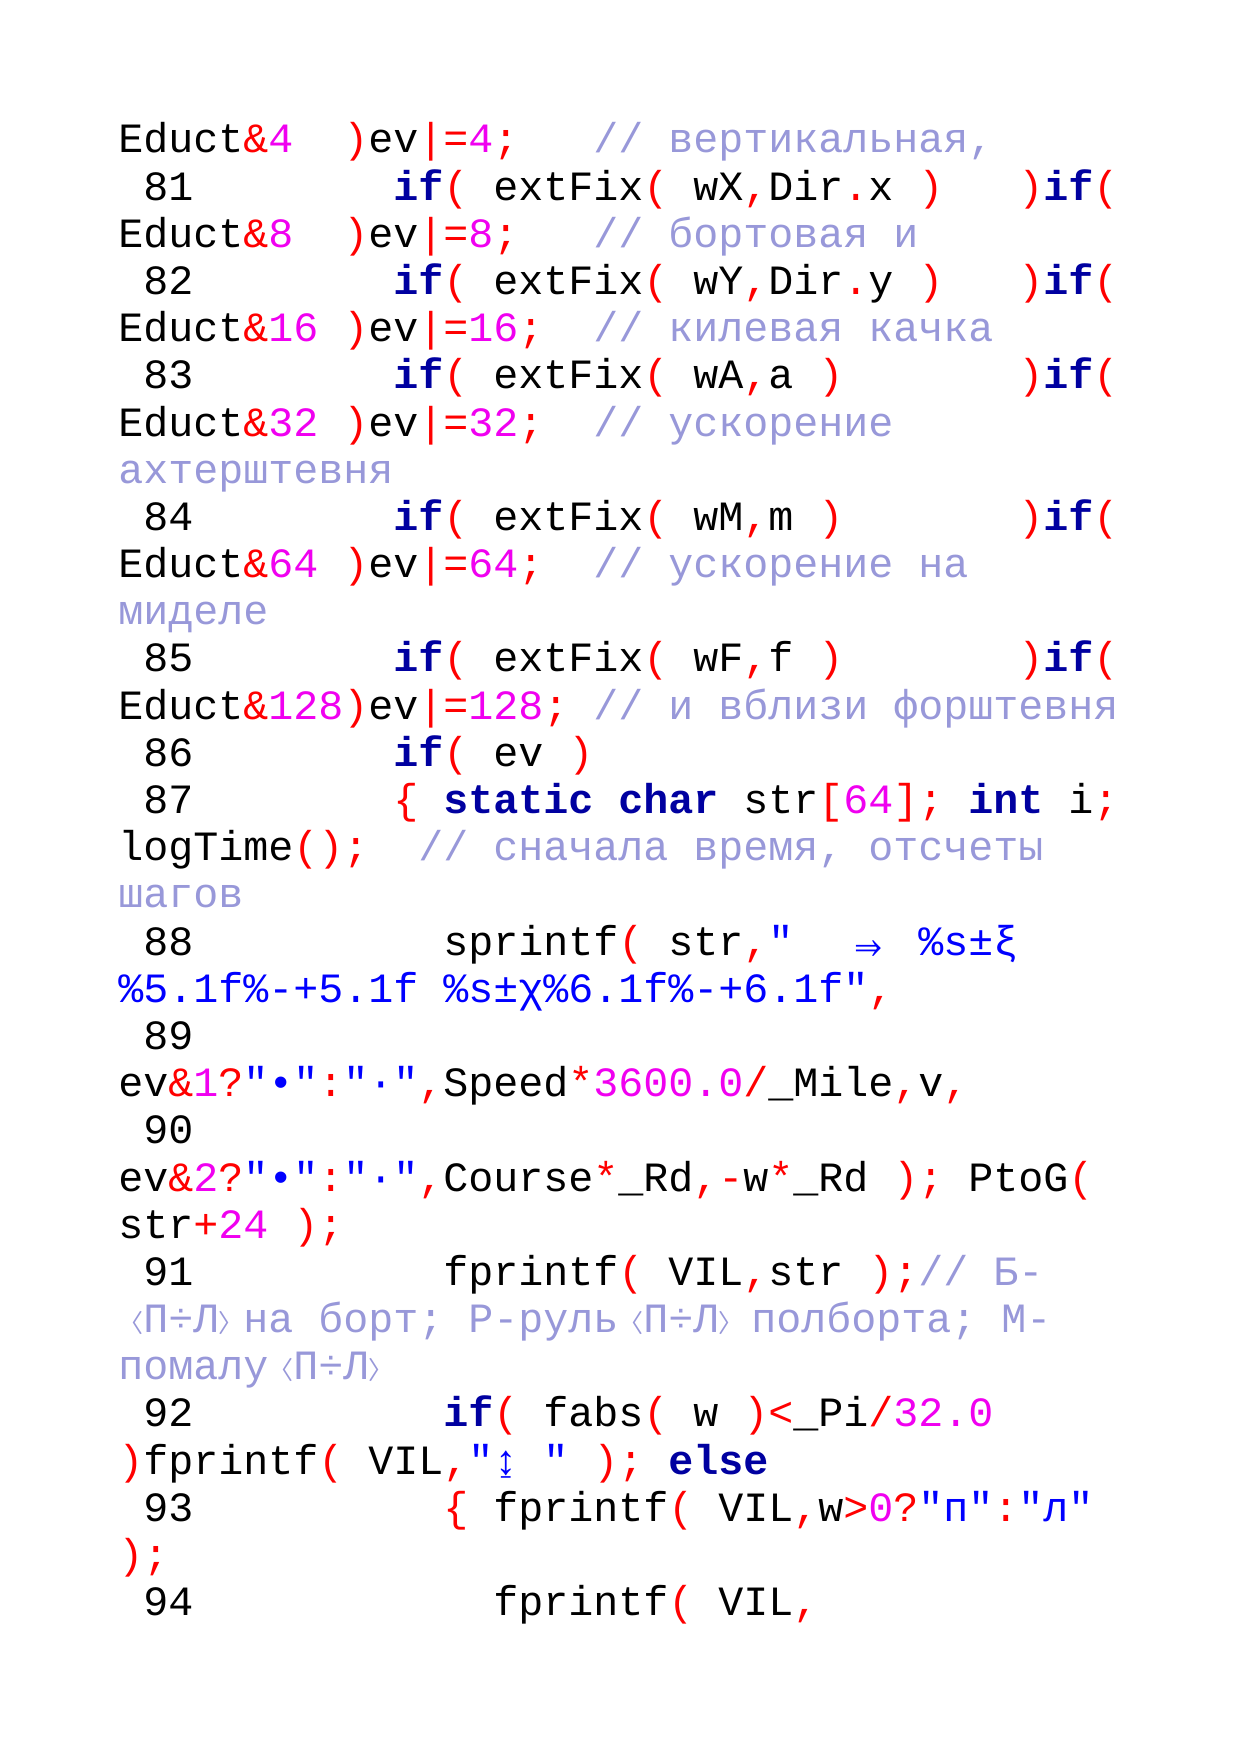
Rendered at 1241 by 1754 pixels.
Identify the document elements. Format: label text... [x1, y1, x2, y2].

subtitle 80 if( extFix( wZ,Z ) )if( Educt&4 )ev|=4; // вертикальная, [243, 118, 368, 165]
subtitle 83 if( extFix( wA,a ) )if( Educt&32 )ev|=32; // ускорение ахтерштевня [118, 354, 1122, 496]
subtitle 84 if( extFix( wM,m ) )if( Educt&64 )ev|=64; // ускорение на миделе [118, 496, 1122, 637]
subtitle 86 if( ev ) [568, 732, 1122, 779]
subtitle 89 ev&1?"•":"·",Speed*3600.0/_Mile,v, [118, 1015, 1122, 1109]
subtitle 81 if( extFix( wX,Dir.x ) )if( Educt&8 )ev|=8; // бортовая и [118, 165, 1122, 260]
subtitle 93 { fprintf( VIL,w>0?"п":"л" ); [118, 1487, 1122, 1581]
subtitle 94 fprintf( VIL, dCs>_Pi/59?"Б" : dCs<_Pi/61?"M":"P" ); [118, 1581, 493, 1628]
subtitle 94 fprintf( VIL, dCs>_Pi/59?"Б" : dCs<_Pi/61?"M":"P" ); [668, 1581, 718, 1628]
subtitle 92 if( fabs( w )<_Pi/32.0 )fprintf( VIL,"↨ " ); else [118, 1392, 1122, 1487]
subtitle 85 if( extFix( wF,f ) )if( Educt&128)ev|=128; // и вблизи форштевня [118, 637, 1122, 732]
subtitle 91 fprintf( VIL,str );// Б-〈П÷Л〉на борт; Р-руль〈П÷Л〉 полборта; М-помалу〈П÷Л〉 [118, 1251, 1122, 1392]
subtitle 90 ev&2?"•":"·",Course*_Rd,-w*_Rd ); PtoG( str+24 ); [118, 1109, 1122, 1251]
subtitle 94 fprintf( VIL, dCs>_Pi/59?"Б" : dCs<_Pi/61?"M":"P" ); [793, 1581, 1122, 1628]
subtitle 82 if( extFix( wY,Dir.y ) )if( Educt&16 )ev|=16; // килевая качка [118, 260, 1122, 354]
subtitle 86 if( ev ) [118, 732, 493, 779]
subtitle 80 if( extFix( wZ,Z ) )if( Educt&4 )ev|=4; // вертикальная, [418, 118, 1122, 165]
subtitle 88 sprintf( str," ⇒ %s±ξ%5.1f%-+5.1f %s±χ%6.1f%-+6.1f", [118, 920, 1122, 1015]
subtitle 87 { static char str[64]; int i; logTime(); // сначала время, отсчеты шагов [118, 779, 1122, 920]
